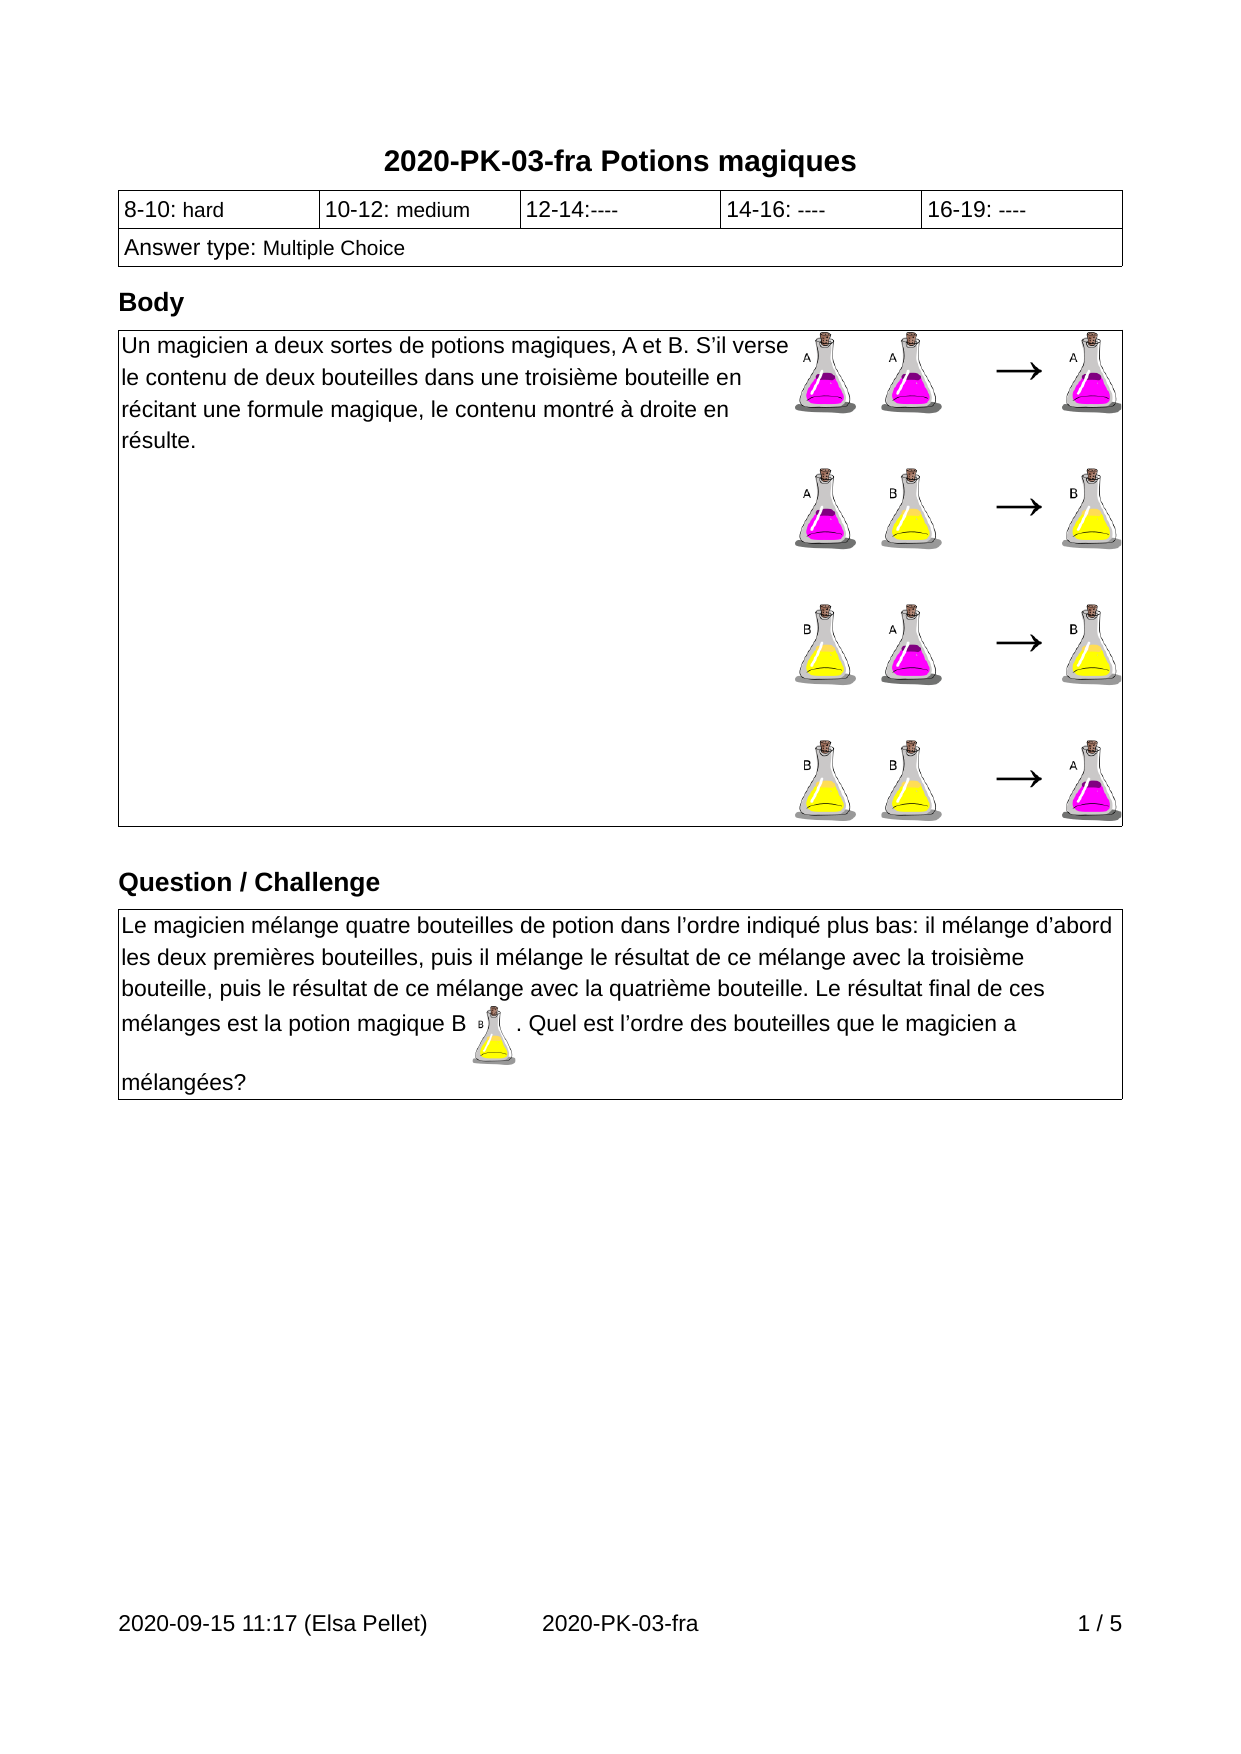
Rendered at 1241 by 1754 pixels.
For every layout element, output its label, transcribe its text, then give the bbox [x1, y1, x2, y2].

subtitle Question / Challenge [118, 866, 1122, 897]
text Le magicien mélange quatre bouteilles de potion dans l’ordre indiqué plus bas: il mélange d’abord les deux premières bouteilles, puis il mélange le résultat de ce mélange avec la troisième bouteille, puis le résultat de ce mélange avec la quatrième bouteille. Le résultat final de ces mélanges est la potion magique B . Quel est l’ordre des bouteilles que le magicien a mélangées? [119, 910, 1122, 1099]
table_header 12-14:---- [521, 191, 720, 228]
table_header 16-19: ---- [922, 191, 1122, 228]
text Un magicien a deux sortes de potions magiques, A et B. S’il verse le contenu de deux bouteilles dans une troisième bouteille en récitant une formule magique, le contenu montré à droite en résulte. [119, 331, 1122, 453]
subtitle Body [118, 287, 1122, 317]
table_cell Answer type: Multiple Choice [119, 229, 1122, 266]
picture [472, 1006, 516, 1065]
table_header 10-12: medium [320, 191, 520, 228]
table_header 8-10: hard [119, 191, 319, 228]
subtitle 2020-PK-03-fra Potions magiques [118, 143, 1122, 177]
picture [795, 332, 1122, 821]
table_header 14-16: ---- [721, 191, 921, 228]
